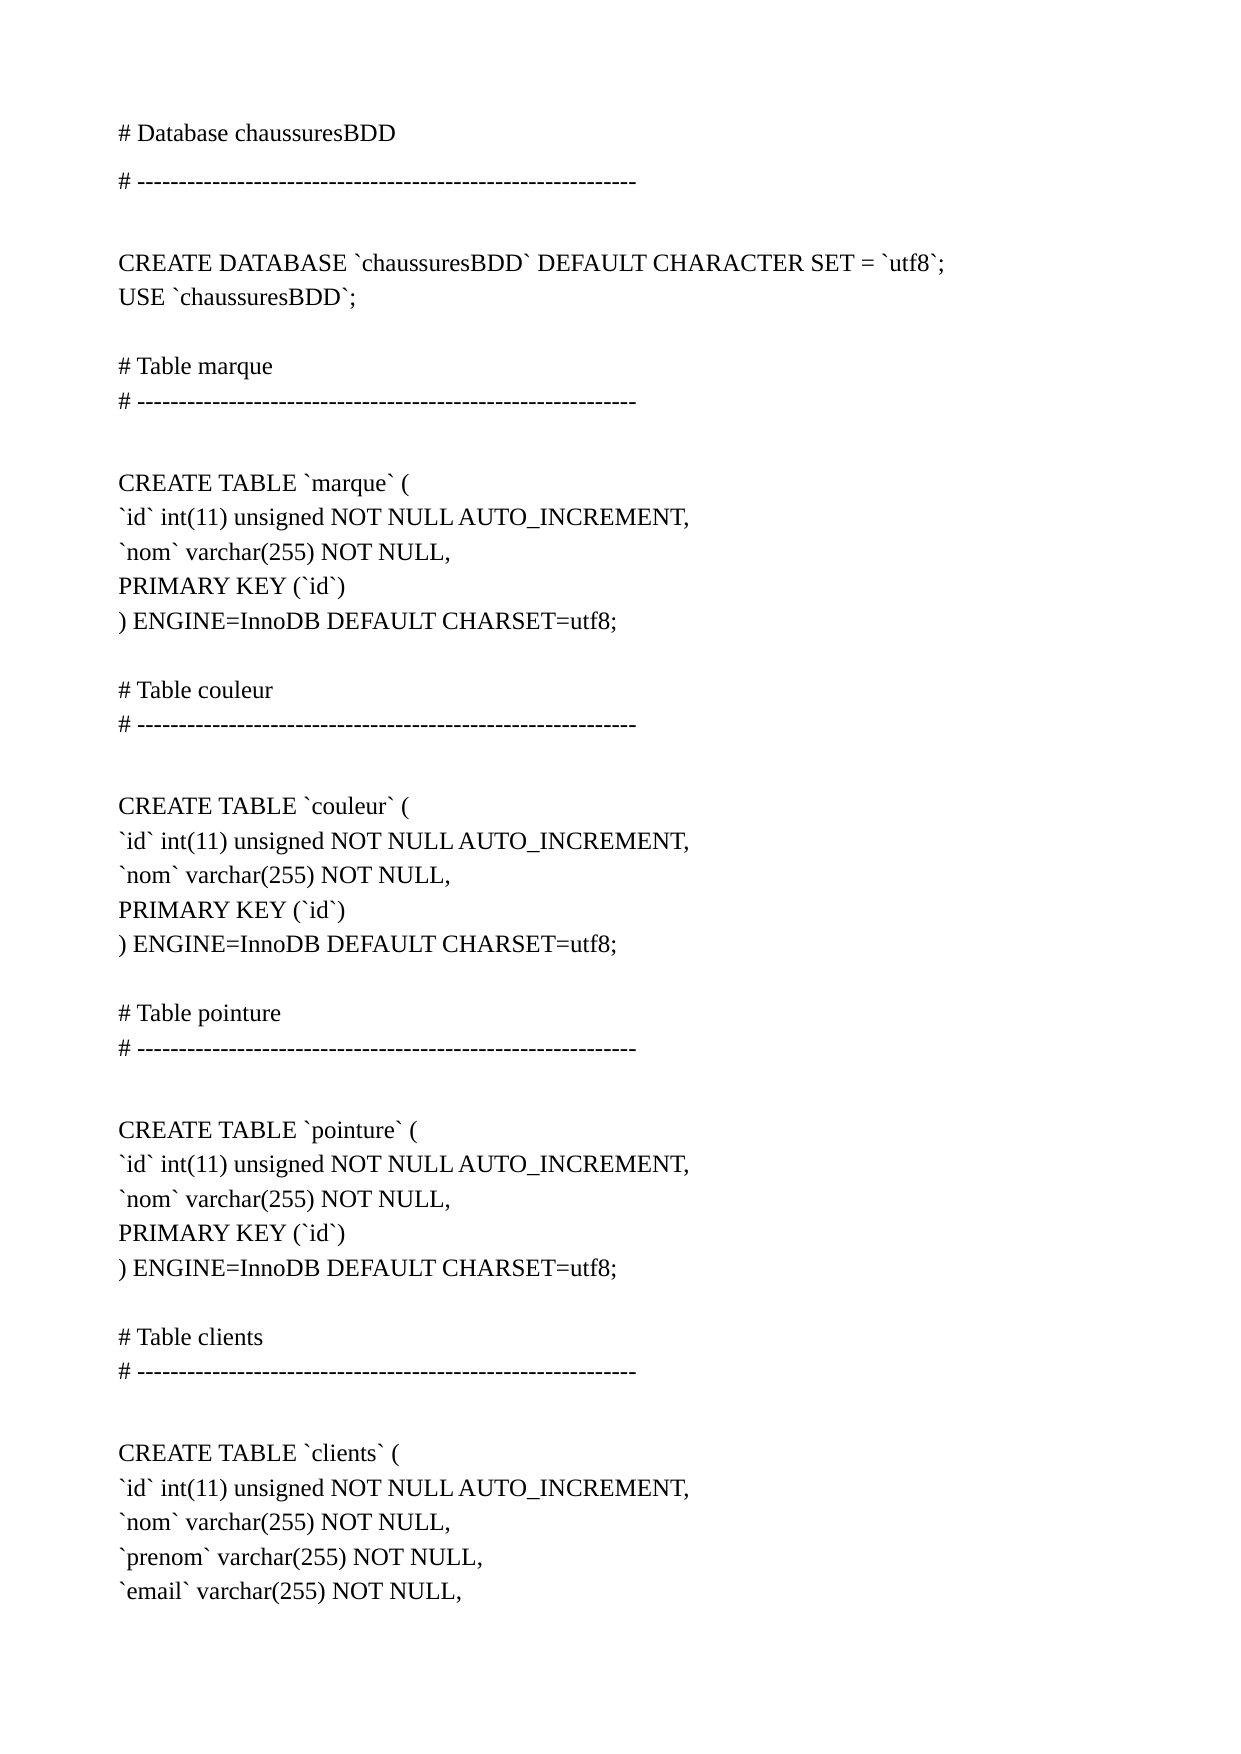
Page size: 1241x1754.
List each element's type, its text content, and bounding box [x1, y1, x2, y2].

text # ------------------------------------------------------------ [118, 386, 1122, 414]
text `nom` varchar(255) NOT NULL, [118, 860, 1122, 889]
text `email` varchar(255) NOT NULL, [118, 1576, 1122, 1605]
text USE `chaussuresBDD`; [118, 282, 1122, 311]
text `id` int(11) unsigned NOT NULL AUTO_INCREMENT, [118, 826, 1122, 854]
text CREATE TABLE `couleur` ( [118, 791, 1122, 820]
text `id` int(11) unsigned NOT NULL AUTO_INCREMENT, [118, 1473, 1122, 1501]
text ) ENGINE=InnoDB DEFAULT CHARSET=utf8; [118, 1253, 1122, 1281]
text # Table clients [118, 1322, 1122, 1350]
text # Table couleur [118, 675, 1122, 703]
text PRIMARY KEY (`id`) [118, 571, 1122, 600]
text ) ENGINE=InnoDB DEFAULT CHARSET=utf8; [118, 606, 1122, 634]
text CREATE TABLE `pointure` ( [118, 1115, 1122, 1143]
text CREATE TABLE `clients` ( [118, 1438, 1122, 1467]
text # ------------------------------------------------------------ [118, 709, 1122, 738]
text # Table pointure [118, 998, 1122, 1027]
text ) ENGINE=InnoDB DEFAULT CHARSET=utf8; [118, 929, 1122, 958]
text CREATE TABLE `marque` ( [118, 468, 1122, 497]
text # Table marque [118, 351, 1122, 380]
text # ------------------------------------------------------------ [118, 1356, 1122, 1385]
text `nom` varchar(255) NOT NULL, [118, 1507, 1122, 1536]
text CREATE DATABASE `chaussuresBDD` DEFAULT CHARACTER SET = `utf8`; [118, 248, 1122, 277]
text `id` int(11) unsigned NOT NULL AUTO_INCREMENT, [118, 1149, 1122, 1178]
text `prenom` varchar(255) NOT NULL, [118, 1542, 1122, 1570]
text PRIMARY KEY (`id`) [118, 1218, 1122, 1247]
text `nom` varchar(255) NOT NULL, [118, 537, 1122, 566]
text # ------------------------------------------------------------ [118, 1033, 1122, 1061]
text PRIMARY KEY (`id`) [118, 895, 1122, 923]
text # Database chaussuresBDD [118, 118, 1122, 147]
text `nom` varchar(255) NOT NULL, [118, 1184, 1122, 1212]
text # ------------------------------------------------------------ [118, 166, 1122, 194]
text `id` int(11) unsigned NOT NULL AUTO_INCREMENT, [118, 502, 1122, 531]
